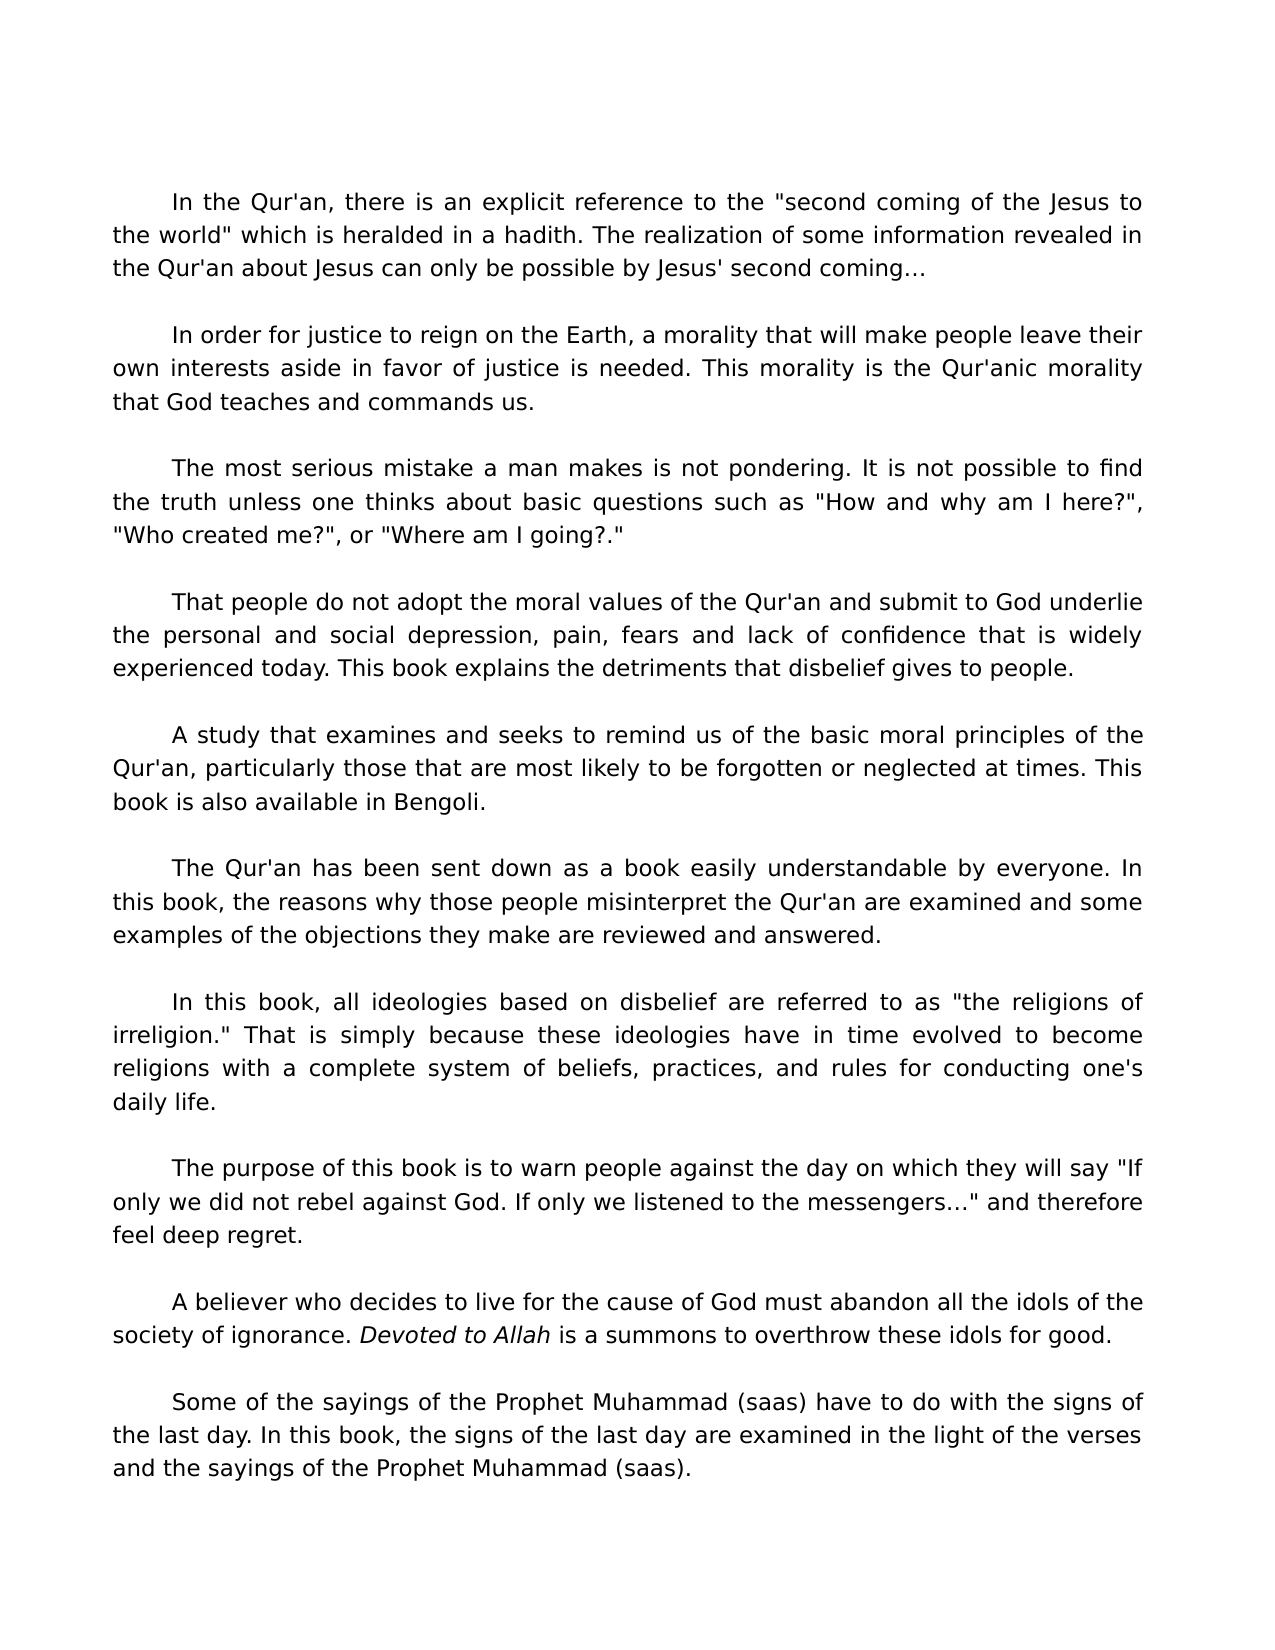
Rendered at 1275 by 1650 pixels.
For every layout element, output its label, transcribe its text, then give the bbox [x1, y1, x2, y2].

text Some of the sayings of the Prophet Muhammad (saas) have to do with the signs of the last day. In this book, the signs of the last day are examined in the light of the verses and the sayings of the Prophet Muhammad (saas). [112, 1383, 1145, 1483]
text A believer who decides to live for the cause of God must abandon all the idols of the society of ignorance. Devoted to Allah is a summons to overthrow these idols for good. [112, 1283, 1145, 1350]
text The most serious mistake a man makes is not pondering. It is not possible to find the truth unless one thinks about basic questions such as "How and why am I here?", "Who created me?", or "Where am I going?." [112, 450, 1145, 550]
text In this book, all ideologies based on disbelief are referred to as "the religions of irreligion." That is simply because these ideologies have in time evolved to become religions with a complete system of beliefs, practices, and rules for conducting one's daily life. [112, 983, 1145, 1117]
text In the Qur'an, there is an explicit reference to the "second coming of the Jesus to the world" which is heralded in a hadith. The realization of some information revealed in the Qur'an about Jesus can only be possible by Jesus' second coming… [112, 183, 1145, 283]
text The purpose of this book is to warn people against the day on which they will say "If only we did not rebel against God. If only we listened to the messengers…" and therefore feel deep regret. [112, 1150, 1145, 1250]
text The Qur'an has been sent down as a book easily understandable by everyone. In this book, the reasons why those people misinterpret the Qur'an are examined and some examples of the objections they make are reviewed and answered. [112, 850, 1145, 950]
text A study that examines and seeks to remind us of the basic moral principles of the Qur'an, particularly those that are most likely to be forgotten or neglected at times. This book is also available in Bengoli. [112, 717, 1145, 817]
text In order for justice to reign on the Earth, a morality that will make people leave their own interests aside in favor of justice is needed. This morality is the Qur'anic morality that God teaches and commands us. [112, 317, 1145, 417]
text That people do not adopt the moral values of the Qur'an and submit to God underlie the personal and social depression, pain, fears and lack of confidence that is widely experienced today. This book explains the detriments that disbelief gives to people. [112, 583, 1145, 683]
